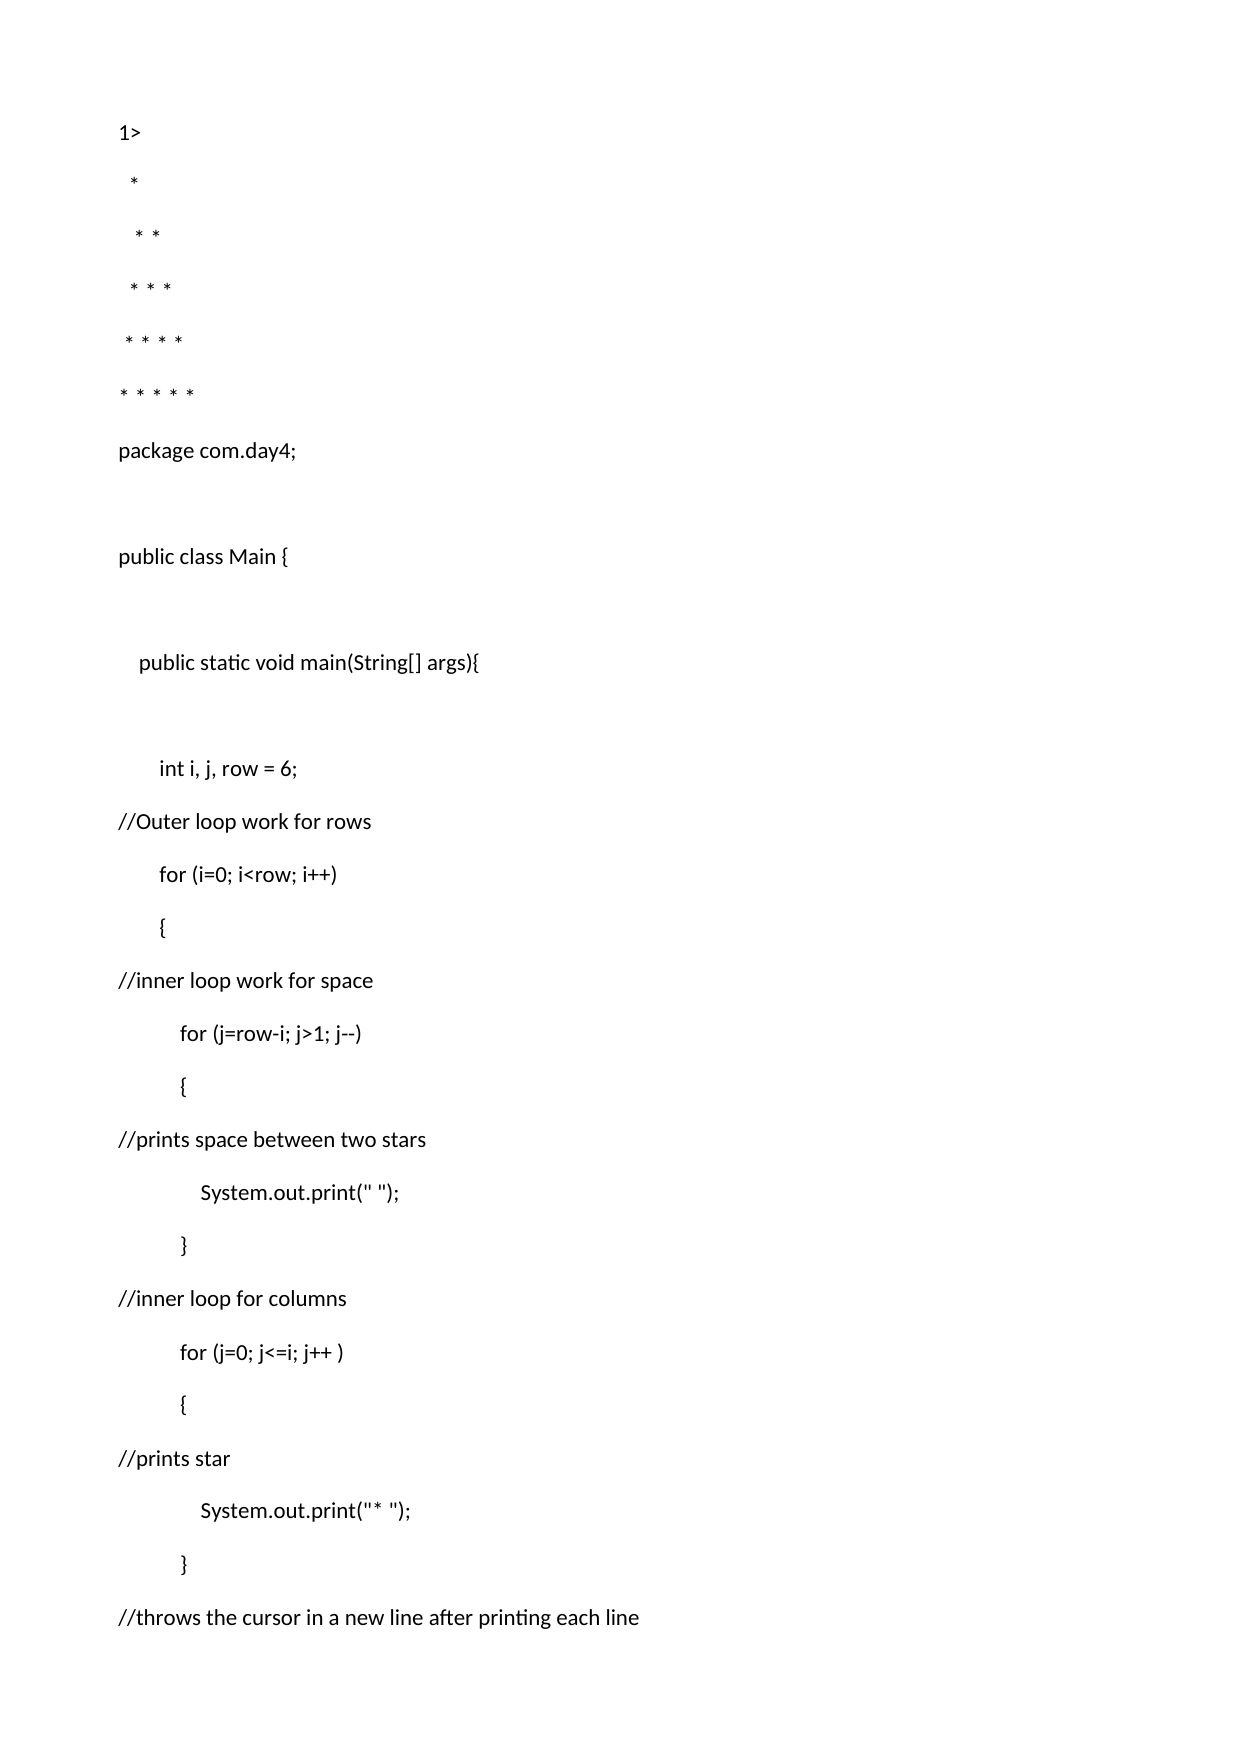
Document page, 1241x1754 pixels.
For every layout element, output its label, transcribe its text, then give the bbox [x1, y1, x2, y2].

text { [118, 1391, 1122, 1419]
text } [118, 1550, 1122, 1578]
text //inner loop for columns [118, 1284, 1122, 1313]
text for (j=row-i; j>1; j--) [118, 1019, 1122, 1047]
text { [118, 913, 1122, 941]
text * * * * [118, 330, 1122, 358]
text for (i=0; i<row; i++) [118, 860, 1122, 888]
text System.out.print(" "); [118, 1178, 1122, 1207]
text //Outer loop work for rows [118, 807, 1122, 835]
text } [118, 1232, 1122, 1259]
text * [118, 171, 1122, 199]
text 1> [118, 118, 1122, 146]
text * * [118, 224, 1122, 252]
text for (j=0; j<=i; j++ ) [118, 1338, 1122, 1366]
text public static void main(String[] args){ [118, 648, 1122, 676]
text //prints space between two stars [118, 1126, 1122, 1153]
text * * * * * [118, 383, 1122, 411]
text * * * [118, 277, 1122, 305]
text { [118, 1072, 1122, 1101]
text package com.day4; [118, 436, 1122, 464]
text //prints star [118, 1444, 1122, 1472]
text //throws the cursor in a new line after printing each line [118, 1603, 1122, 1631]
text int i, j, row = 6; [118, 754, 1122, 782]
text //inner loop work for space [118, 966, 1122, 994]
text public class Main { [118, 542, 1122, 570]
text System.out.print("* "); [118, 1497, 1122, 1525]
